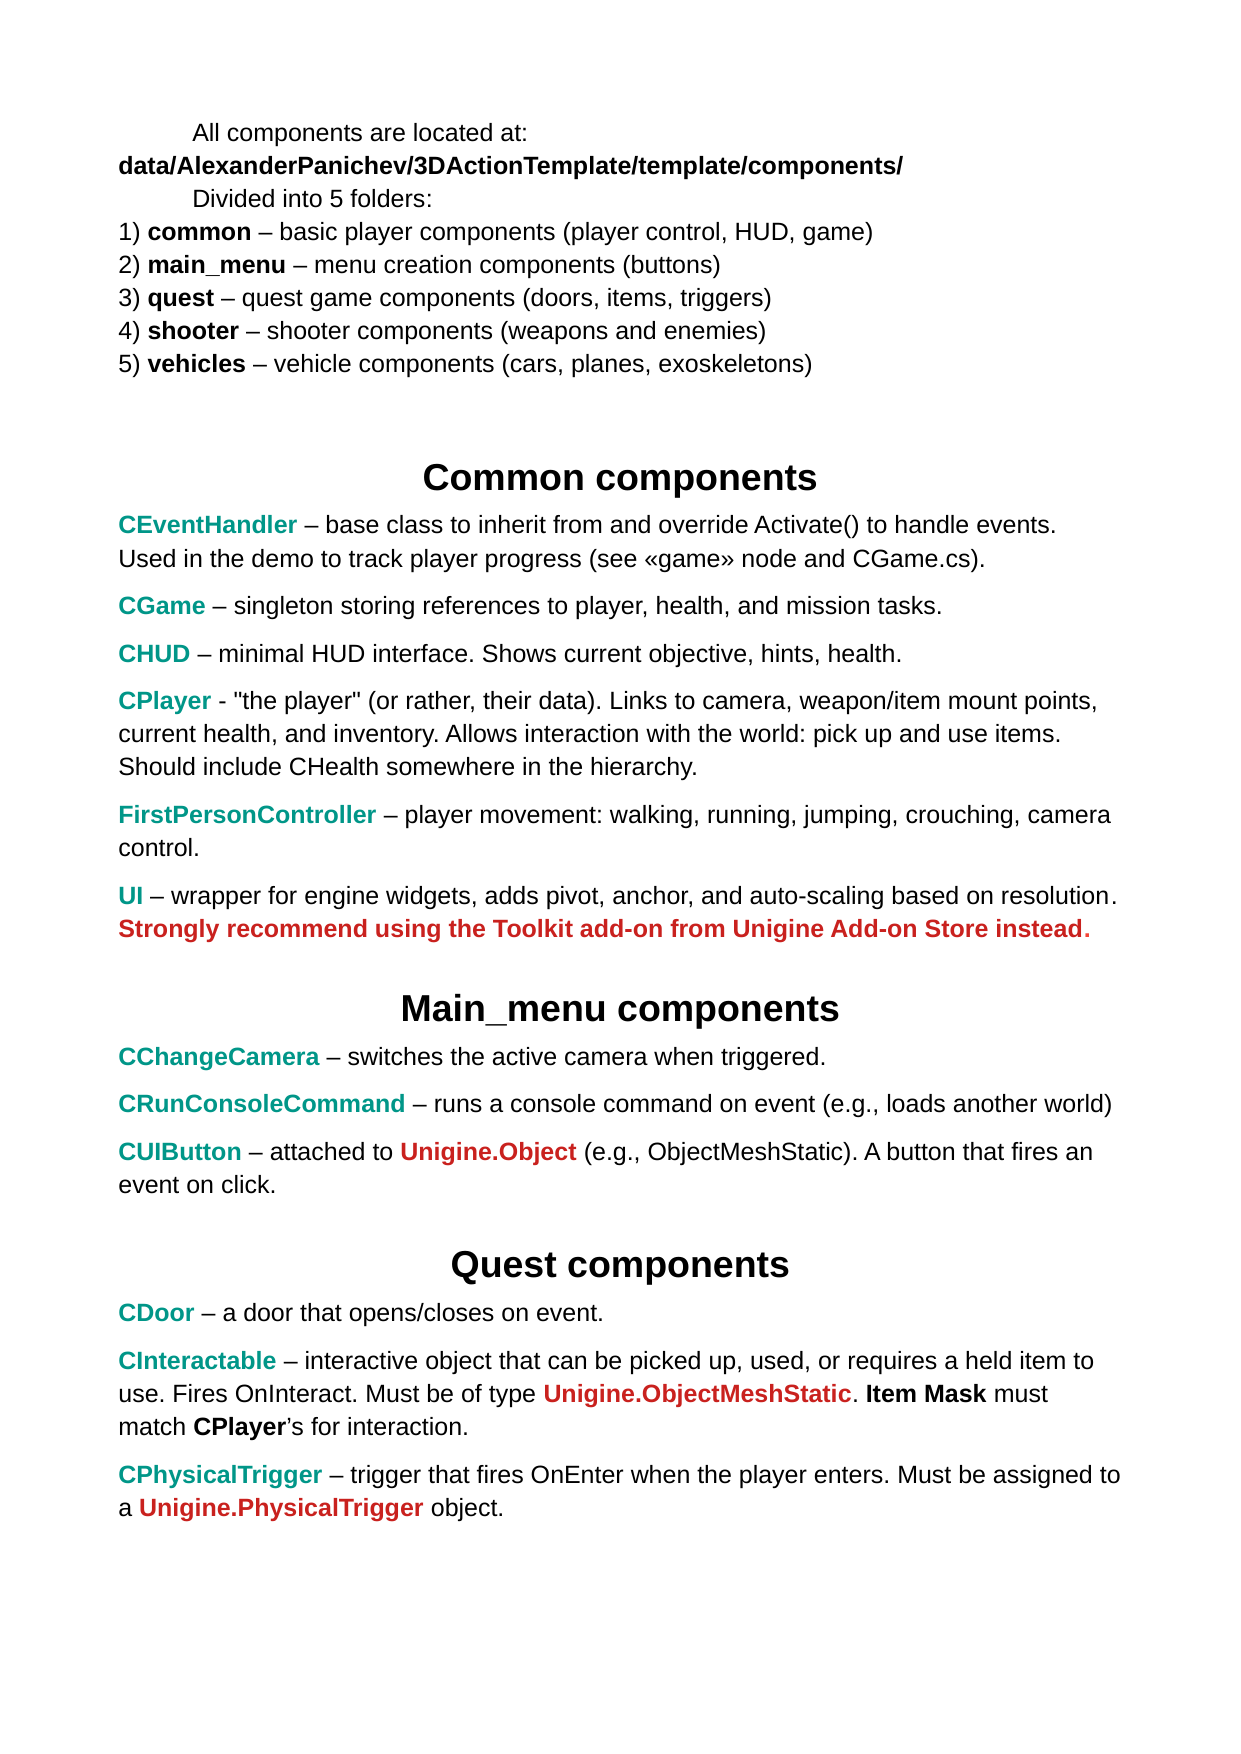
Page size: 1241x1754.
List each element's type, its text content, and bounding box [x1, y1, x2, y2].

text CRunConsoleCommand – runs a console command on event (e.g., loads another world) [118, 1089, 1122, 1118]
subtitle Main_menu components [118, 986, 1122, 1029]
text UI – wrapper for engine widgets, adds pivot, anchor, and auto-scaling based on resolution. Strongly recommend using the Toolkit add-on from Unigine Add-on Store instead. [118, 881, 1122, 942]
text All components are located at: data/AlexanderPanichev/3DActionTemplate/template/components/ Divided into 5 folders: 1) common – basic player components (player control, HUD, game) 2) main_menu – menu creation components (buttons) 3) quest – quest game components (doors, items, triggers) 4) shooter – shooter components (weapons and enemies) 5) vehicles – vehicle components (cars, planes, exoskeletons) [118, 118, 1122, 411]
text CHUD – minimal HUD interface. Shows current objective, hints, health. [118, 639, 1122, 667]
text CPhysicalTrigger – trigger that fires OnEnter when the player enters. Must be assigned to a Unigine.PhysicalTrigger object. [118, 1459, 1122, 1521]
text CInteractable – interactive object that can be picked up, used, or requires a held item to use. Fires OnInteract. Must be of type Unigine.ObjectMeshStatic. Item Mask must match CPlayer’s for interaction. [118, 1346, 1122, 1441]
text CDoor – a door that opens/closes on event. [118, 1298, 1122, 1327]
text CEventHandler – base class to inherit from and override Activate() to handle events. Used in the demo to track player progress (see «game» node and CGame.cs). [118, 511, 1122, 572]
subtitle Common components [118, 455, 1122, 498]
text CGame – singleton storing references to player, health, and mission tasks. [118, 591, 1122, 620]
text CPlayer - "the player" (or rather, their data). Links to camera, weapon/item mount points, current health, and inventory. Allows interaction with the world: pick up and use items. Should include CHealth somewhere in the hierarchy. [118, 686, 1122, 781]
text CUIButton – attached to Unigine.Object (e.g., ObjectMeshStatic). A button that fires an event on click. [118, 1137, 1122, 1199]
text CChangeCamera – switches the active camera when triggered. [118, 1042, 1122, 1071]
subtitle Quest components [118, 1243, 1122, 1286]
text FirstPersonController – player movement: walking, running, jumping, crouching, camera control. [118, 800, 1122, 862]
